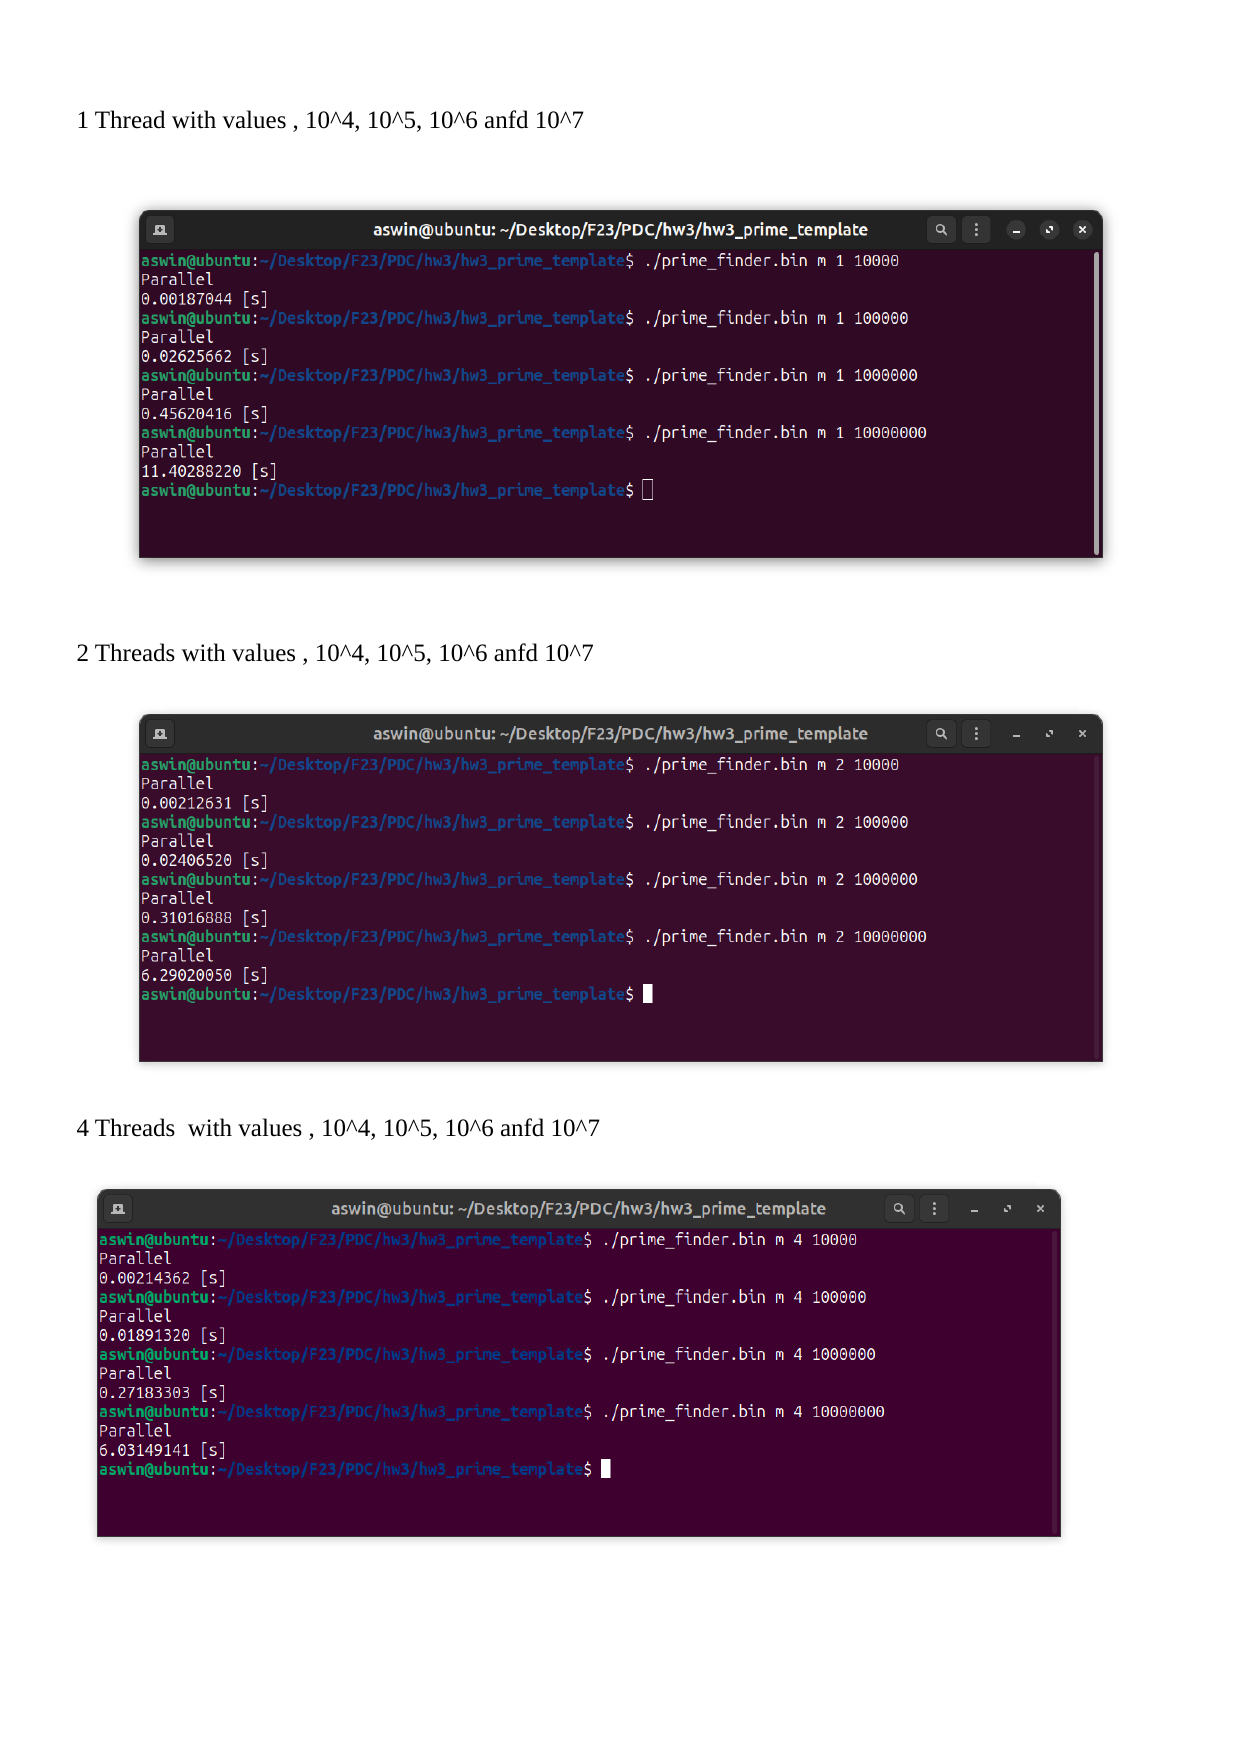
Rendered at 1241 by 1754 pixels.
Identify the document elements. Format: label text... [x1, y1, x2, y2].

picture [76, 1170, 1081, 1560]
picture [118, 191, 1123, 581]
text 2 Threads with values , 10^4, 10^5, 10^6 anfd 10^7 [76, 638, 1164, 667]
text 4 Threads with values , 10^4, 10^5, 10^6 anfd 10^7 [76, 1113, 1164, 1142]
text 1 Thread with values , 10^4, 10^5, 10^6 anfd 10^7 [76, 105, 1164, 134]
picture [118, 695, 1123, 1085]
